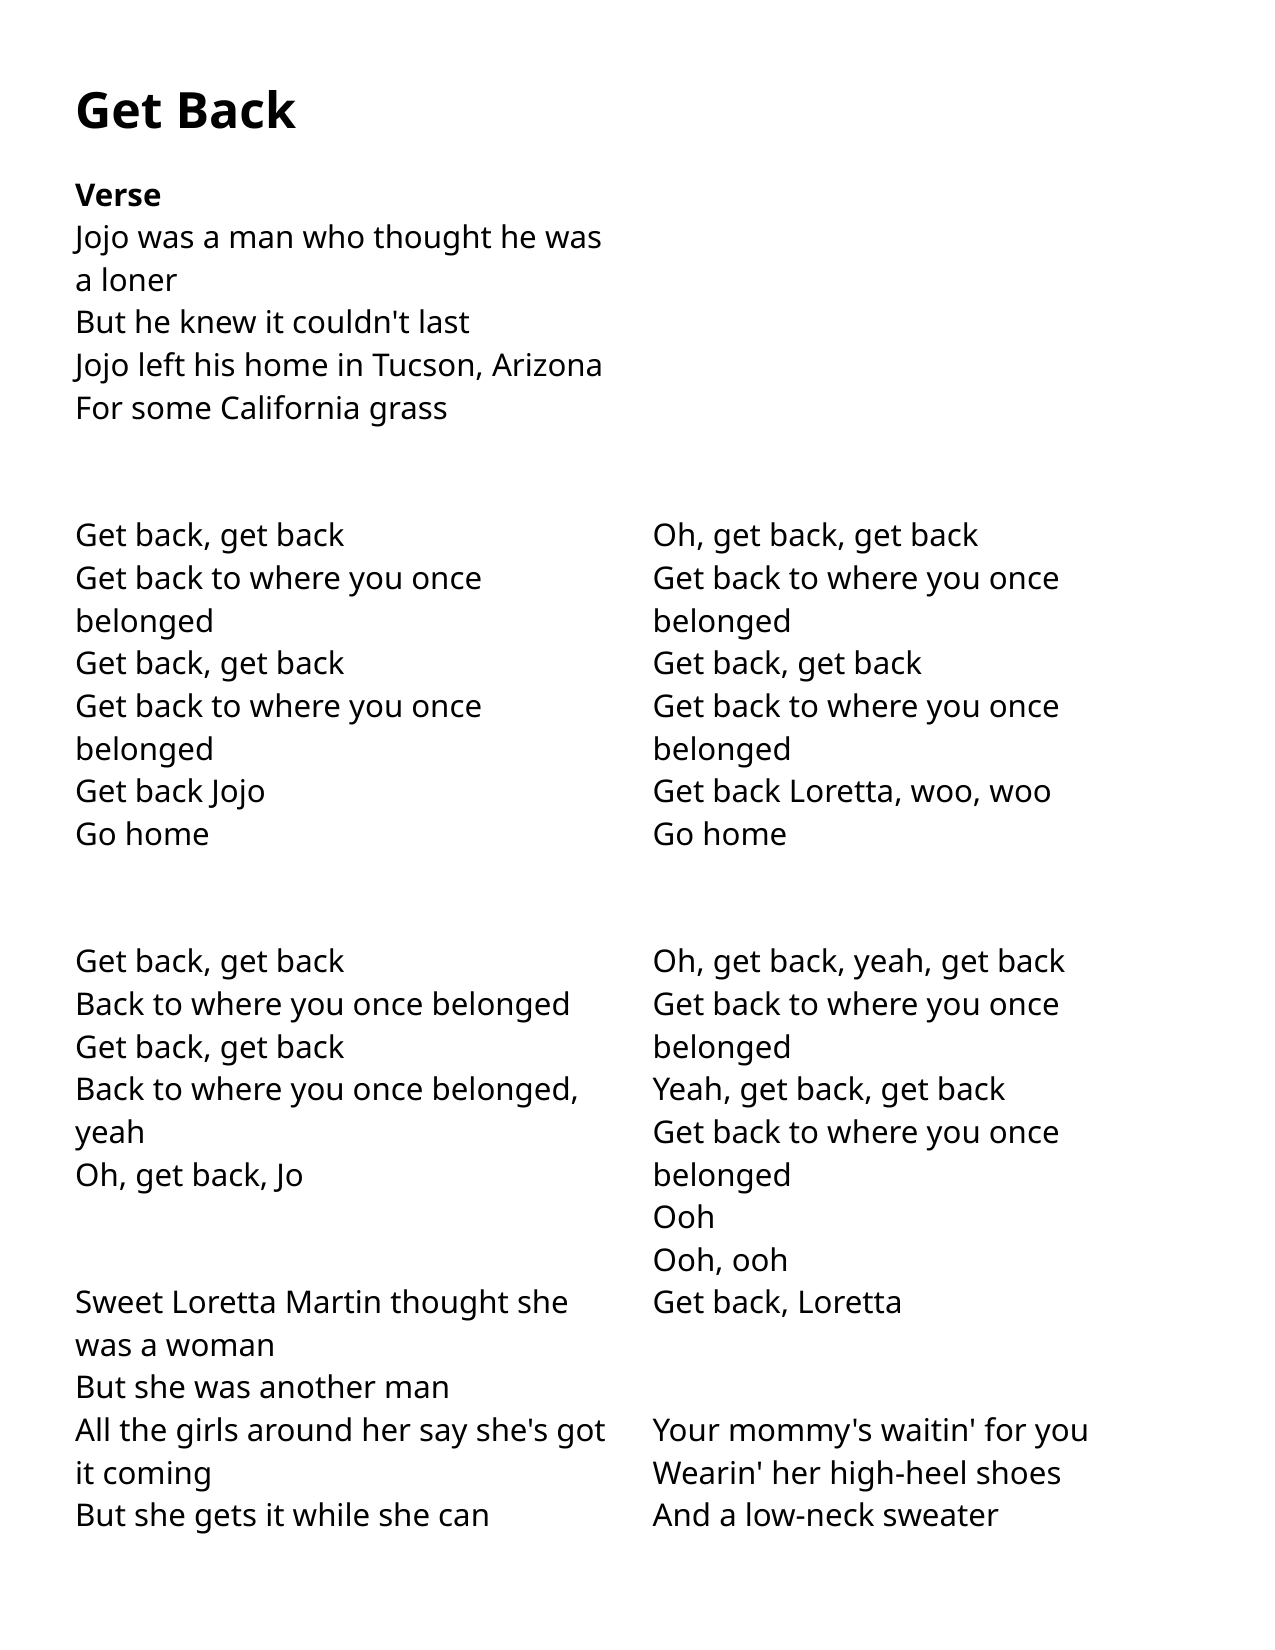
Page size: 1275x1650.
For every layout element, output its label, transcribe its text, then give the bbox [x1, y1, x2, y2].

text Wearin' her high-heel shoes [652, 1451, 1200, 1493]
text Get back, get back [652, 641, 1200, 684]
text And a low-neck sweater [652, 1493, 1200, 1536]
text Go home [652, 812, 1200, 854]
text Get back Jojo [75, 769, 622, 812]
text Get back, get back [75, 939, 622, 982]
text Back to where you once belonged, yeah [75, 1067, 622, 1152]
text Get back, get back [75, 641, 622, 684]
text Your mommy's waitin' for you [652, 1408, 1200, 1451]
text Ooh [652, 1195, 1200, 1238]
text All the girls around her say she's got it coming [75, 1408, 622, 1493]
text Get back, get back [75, 513, 622, 556]
text But he knew it couldn't last [75, 300, 622, 343]
text Verse [75, 173, 622, 215]
text Get back Loretta, woo, woo [652, 769, 1200, 812]
text Get back to where you once belonged [652, 684, 1200, 769]
text Yeah, get back, get back [652, 1067, 1200, 1110]
text Back to where you once belonged [75, 982, 622, 1025]
text Get back to where you once belonged [652, 1110, 1200, 1195]
text Get back to where you once belonged [75, 556, 622, 641]
text Jojo left his home in Tucson, Arizona [75, 343, 622, 386]
text For some California grass [75, 386, 622, 428]
text Get back, Loretta [652, 1280, 1200, 1323]
text Oh, get back, get back [652, 513, 1200, 556]
text Get back to where you once belonged [75, 684, 622, 769]
text Sweet Loretta Martin thought she was a woman [75, 1280, 622, 1366]
text Jojo was a man who thought he was a loner [75, 215, 622, 300]
text Oh, get back, Jo [75, 1152, 622, 1195]
text But she was another man [75, 1366, 622, 1408]
text Get back to where you once belonged [652, 556, 1200, 641]
text Get back to where you once belonged [652, 982, 1200, 1067]
text Get back, get back [75, 1025, 622, 1067]
text Ooh, ooh [652, 1238, 1200, 1280]
text Oh, get back, yeah, get back [652, 939, 1200, 982]
text But she gets it while she can [75, 1493, 622, 1536]
text Go home [75, 812, 622, 854]
